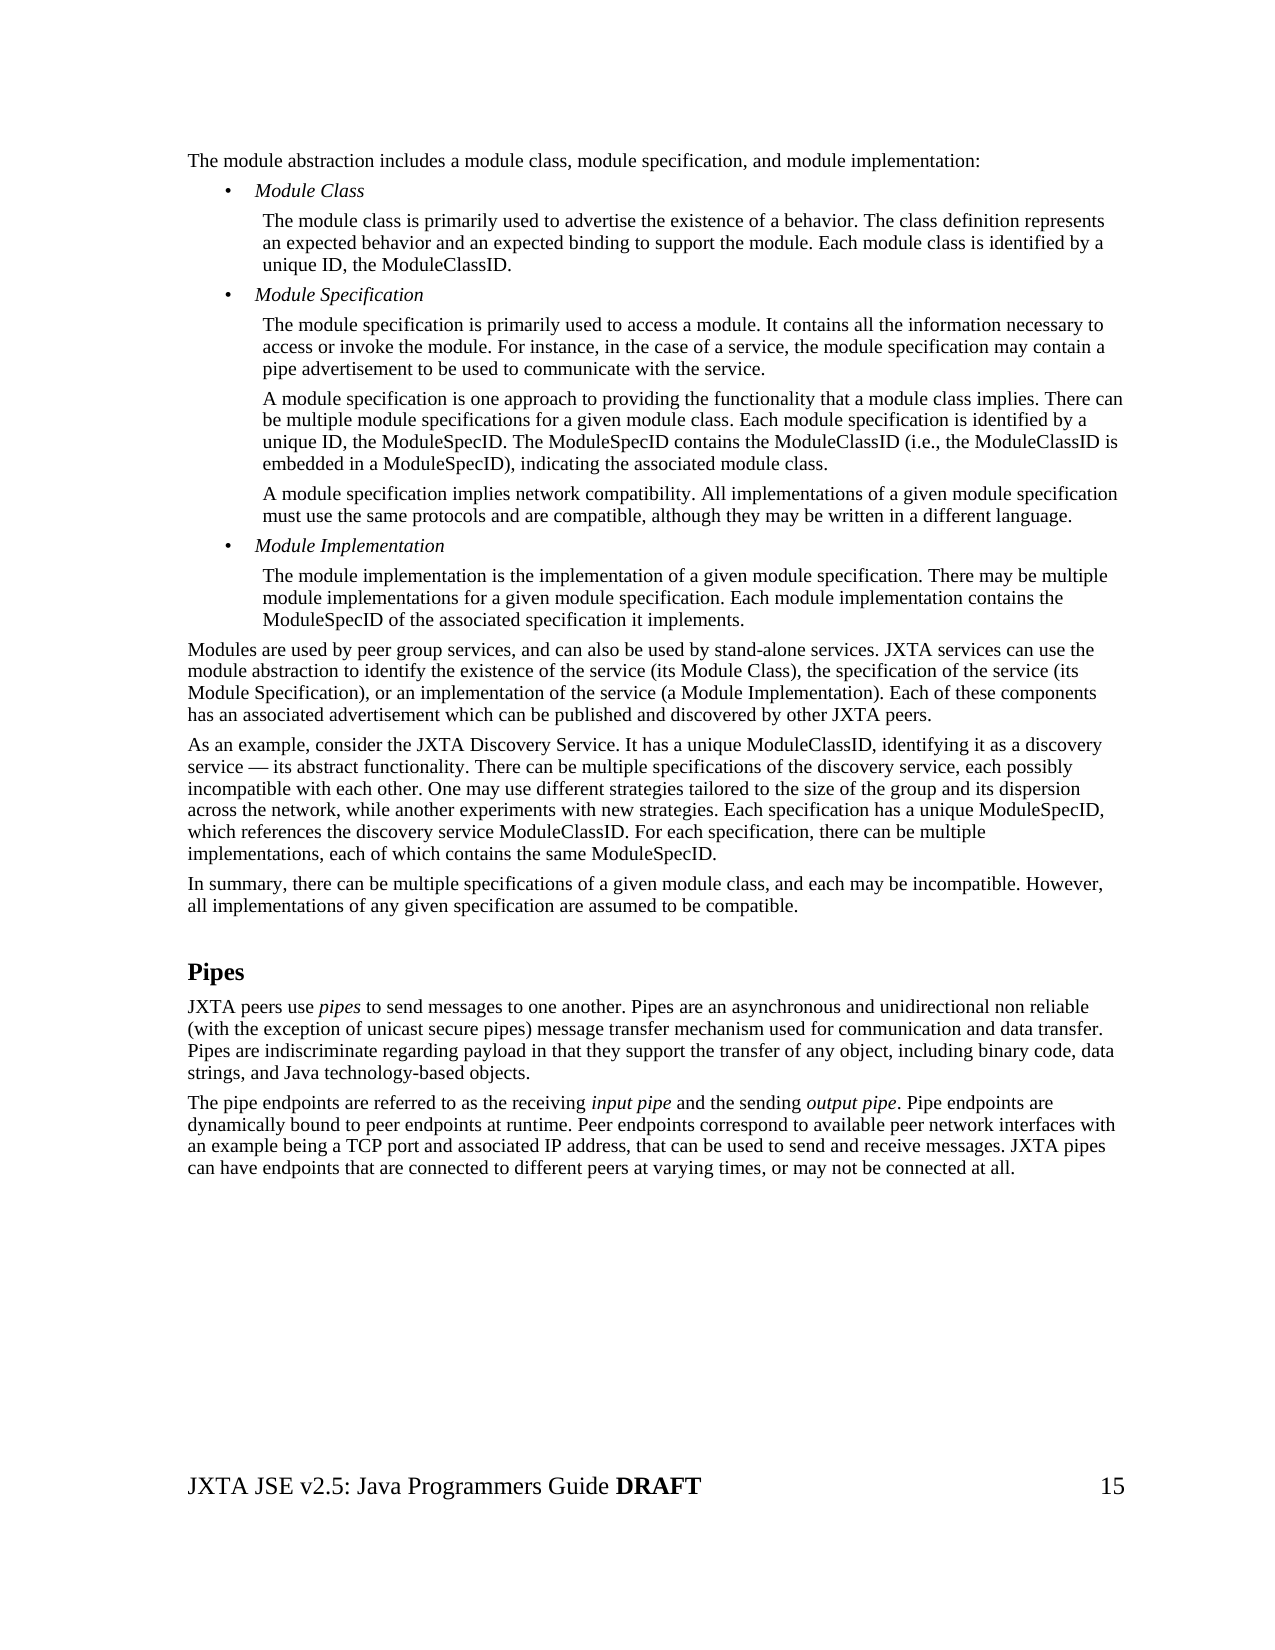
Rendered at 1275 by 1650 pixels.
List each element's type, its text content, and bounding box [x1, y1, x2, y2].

text The pipe endpoints are referred to as the receiving input pipe and the sending output pipe. Pipe endpoints are dynamically bound to peer endpoints at runtime. Peer endpoints correspond to available peer network interfaces with an example being a TCP port and associated IP address, that can be used to send and receive messages. JXTA pipes can have endpoints that are connected to different peers at varying times, or may not be connected at all. [187, 1092, 1125, 1179]
list Module Implementation [225, 535, 1125, 557]
text The module implementation is the implementation of a given module specification. There may be multiple module implementations for a given module specification. Each module implementation contains the ModuleSpecID of the associated specification it implements. [262, 565, 1125, 630]
text The module class is primarily used to advertise the existence of a behavior. The class definition represents an expected behavior and an expected binding to support the module. Each module class is identified by a unique ID, the ModuleClassID. [262, 210, 1125, 276]
text The module specification is primarily used to access a module. It contains all the information necessary to access or invoke the module. For instance, in the case of a service, the module specification may contain a pipe advertisement to be used to communicate with the service. [262, 314, 1125, 379]
text As an example, consider the JXTA Discovery Service. It has a unique ModuleClassID, identifying it as a discovery service — its abstract functionality. There can be multiple specifications of the discovery service, each possibly incompatible with each other. One may use different strategies tailored to the size of the group and its dispersion across the network, while another experiments with new strategies. Each specification has a unique ModuleSpecID, which references the discovery service ModuleClassID. For each specification, there can be multiple implementations, each of which contains the same ModuleSpecID. [187, 734, 1125, 865]
text A module specification is one approach to providing the functionality that a module class implies. There can be multiple module specifications for a given module class. Each module specification is identified by a unique ID, the ModuleSpecID. The ModuleSpecID contains the ModuleClassID (i.e., the ModuleClassID is embedded in a ModuleSpecID), indicating the associated module class. [262, 388, 1125, 475]
list Module Class [225, 180, 1125, 202]
text The module abstraction includes a module class, module specification, and module implementation: [187, 150, 1125, 172]
text A module specification implies network compatibility. All implementations of a given module specification must use the same protocols and are compatible, although they may be written in a different language. [262, 483, 1125, 527]
text In summary, there can be multiple specifications of a given module class, and each may be incompatible. However, all implementations of any given specification are assumed to be compatible. [187, 873, 1125, 917]
list Module Specification [225, 284, 1125, 306]
text JXTA peers use pipes to send messages to one another. Pipes are an asynchronous and unidirectional non reliable (with the exception of unicast secure pipes) message transfer mechanism used for communication and data transfer. Pipes are indiscriminate regarding payload in that they support the transfer of any object, including binary code, data strings, and Java technology-based objects. [187, 996, 1125, 1083]
text Pipes [187, 958, 1125, 986]
text Modules are used by peer group services, and can also be used by stand-alone services. JXTA services can use the module abstraction to identify the existence of the service (its Module Class), the specification of the service (its Module Specification), or an implementation of the service (a Module Implementation). Each of these components has an associated advertisement which can be published and discovered by other JXTA peers. [187, 639, 1125, 726]
